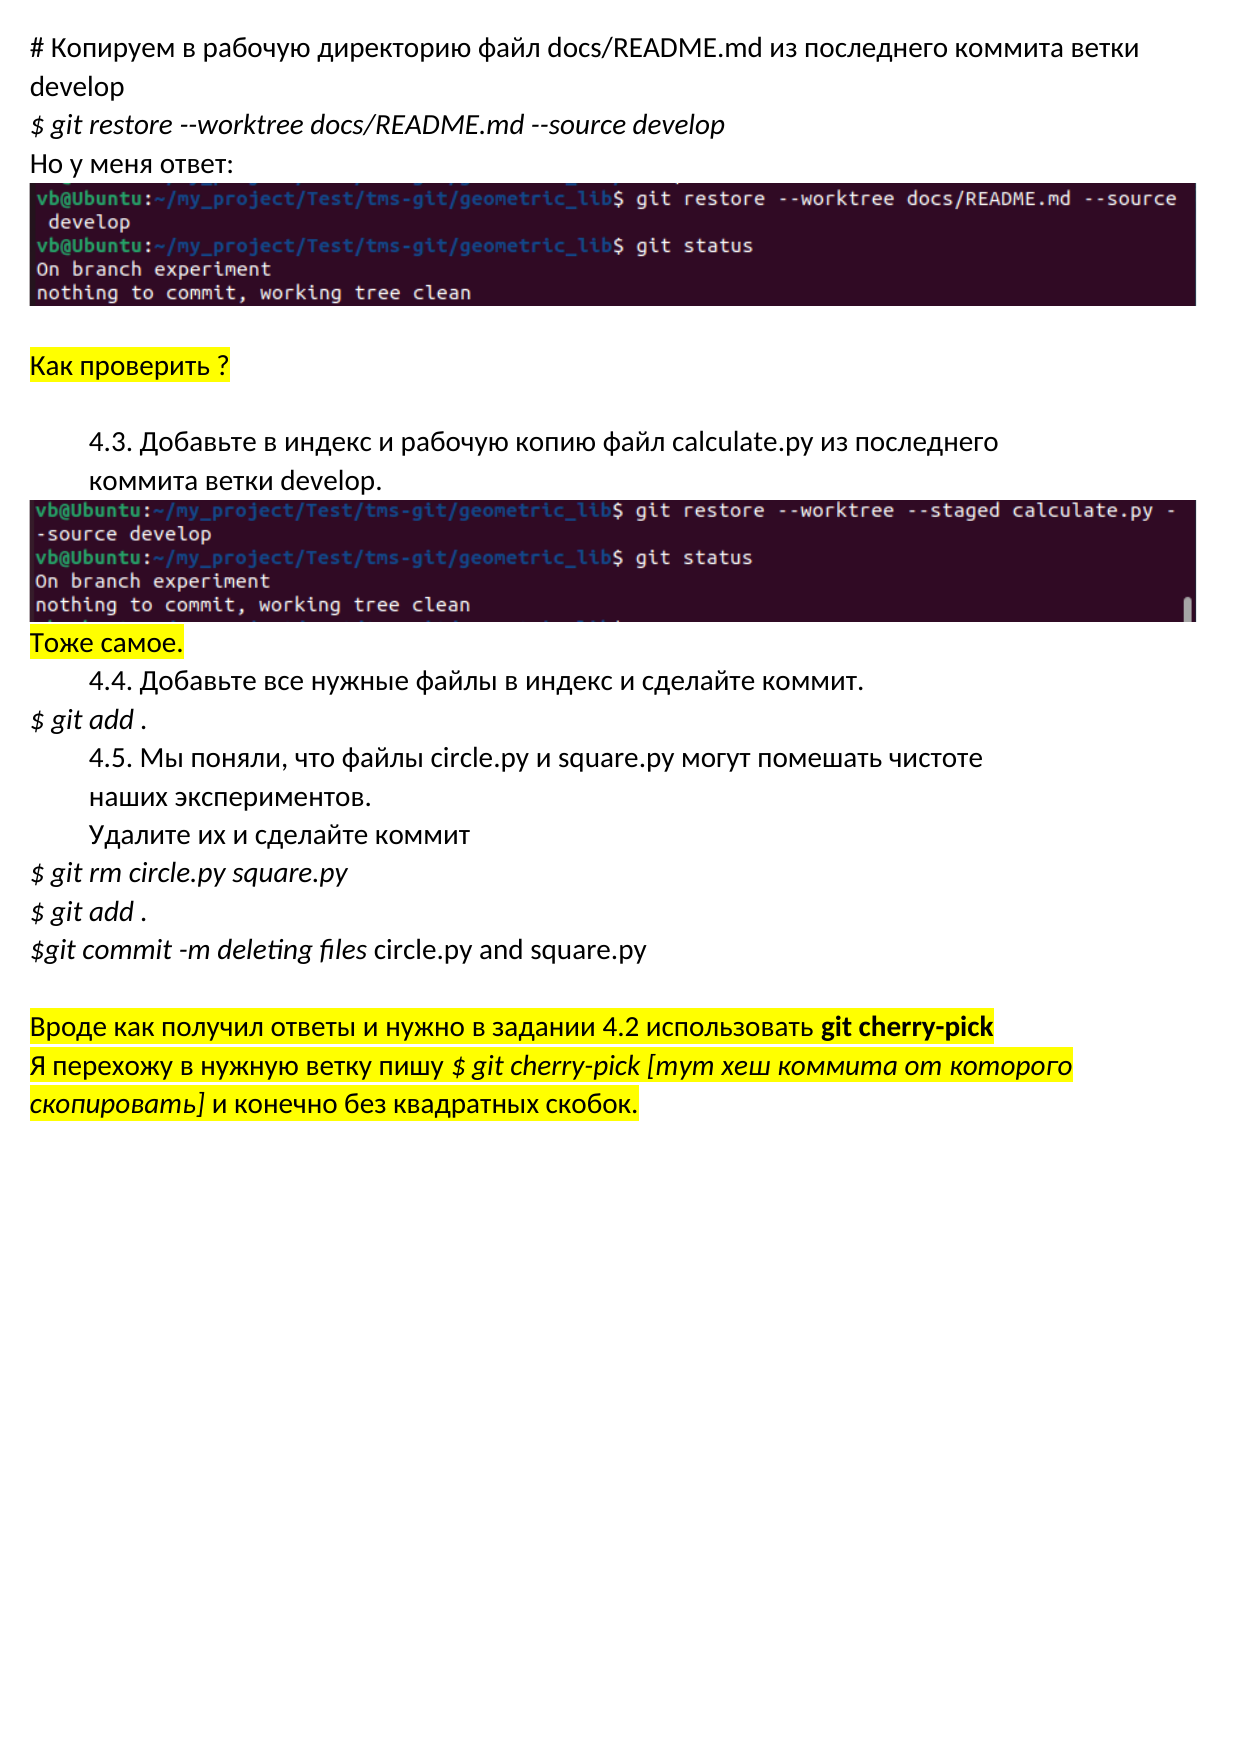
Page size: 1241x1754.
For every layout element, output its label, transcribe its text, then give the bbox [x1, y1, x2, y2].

text $ git add . [29, 893, 1196, 929]
text Но у меня ответ: [29, 145, 1196, 181]
text 4.4. Добавьте все нужные файлы в индекс и сделайте коммит. [29, 662, 1196, 698]
text 4.5. Мы поняли, что файлы circle.py и square.py могут помешать чистоте [29, 739, 1196, 775]
text 4.3. Добавьте в индекс и рабочую копию файл calculate.py из последнего [29, 423, 1196, 459]
text Я перехожу в нужную ветку пишу $ git cherry-pick [тут хеш коммита от которого скопировать] и конечно без квадратных скобок. [29, 1047, 1196, 1121]
text Как проверить ? [29, 347, 1196, 382]
text # Копируем в рабочую директорию файл docs/README.md из последнего коммита ветки develop [29, 29, 1196, 104]
text Тоже самое. [29, 624, 1196, 659]
text наших экспериментов. [29, 778, 1196, 813]
text $ git restore --worktree docs/README.md --source develop [29, 106, 1196, 142]
picture [29, 500, 1197, 622]
text коммита ветки develop. [29, 462, 1196, 497]
text Удалите их и сделайте коммит [29, 816, 1196, 852]
text $ git add . [29, 701, 1196, 736]
text Вроде как получил ответы и нужно в задании 4.2 использовать git cherry-pick [29, 1008, 1196, 1044]
text $git commit -m deleting files circle.py and square.py [29, 931, 1196, 967]
picture [29, 183, 1197, 306]
text $ git rm circle.py square.py [29, 854, 1196, 890]
